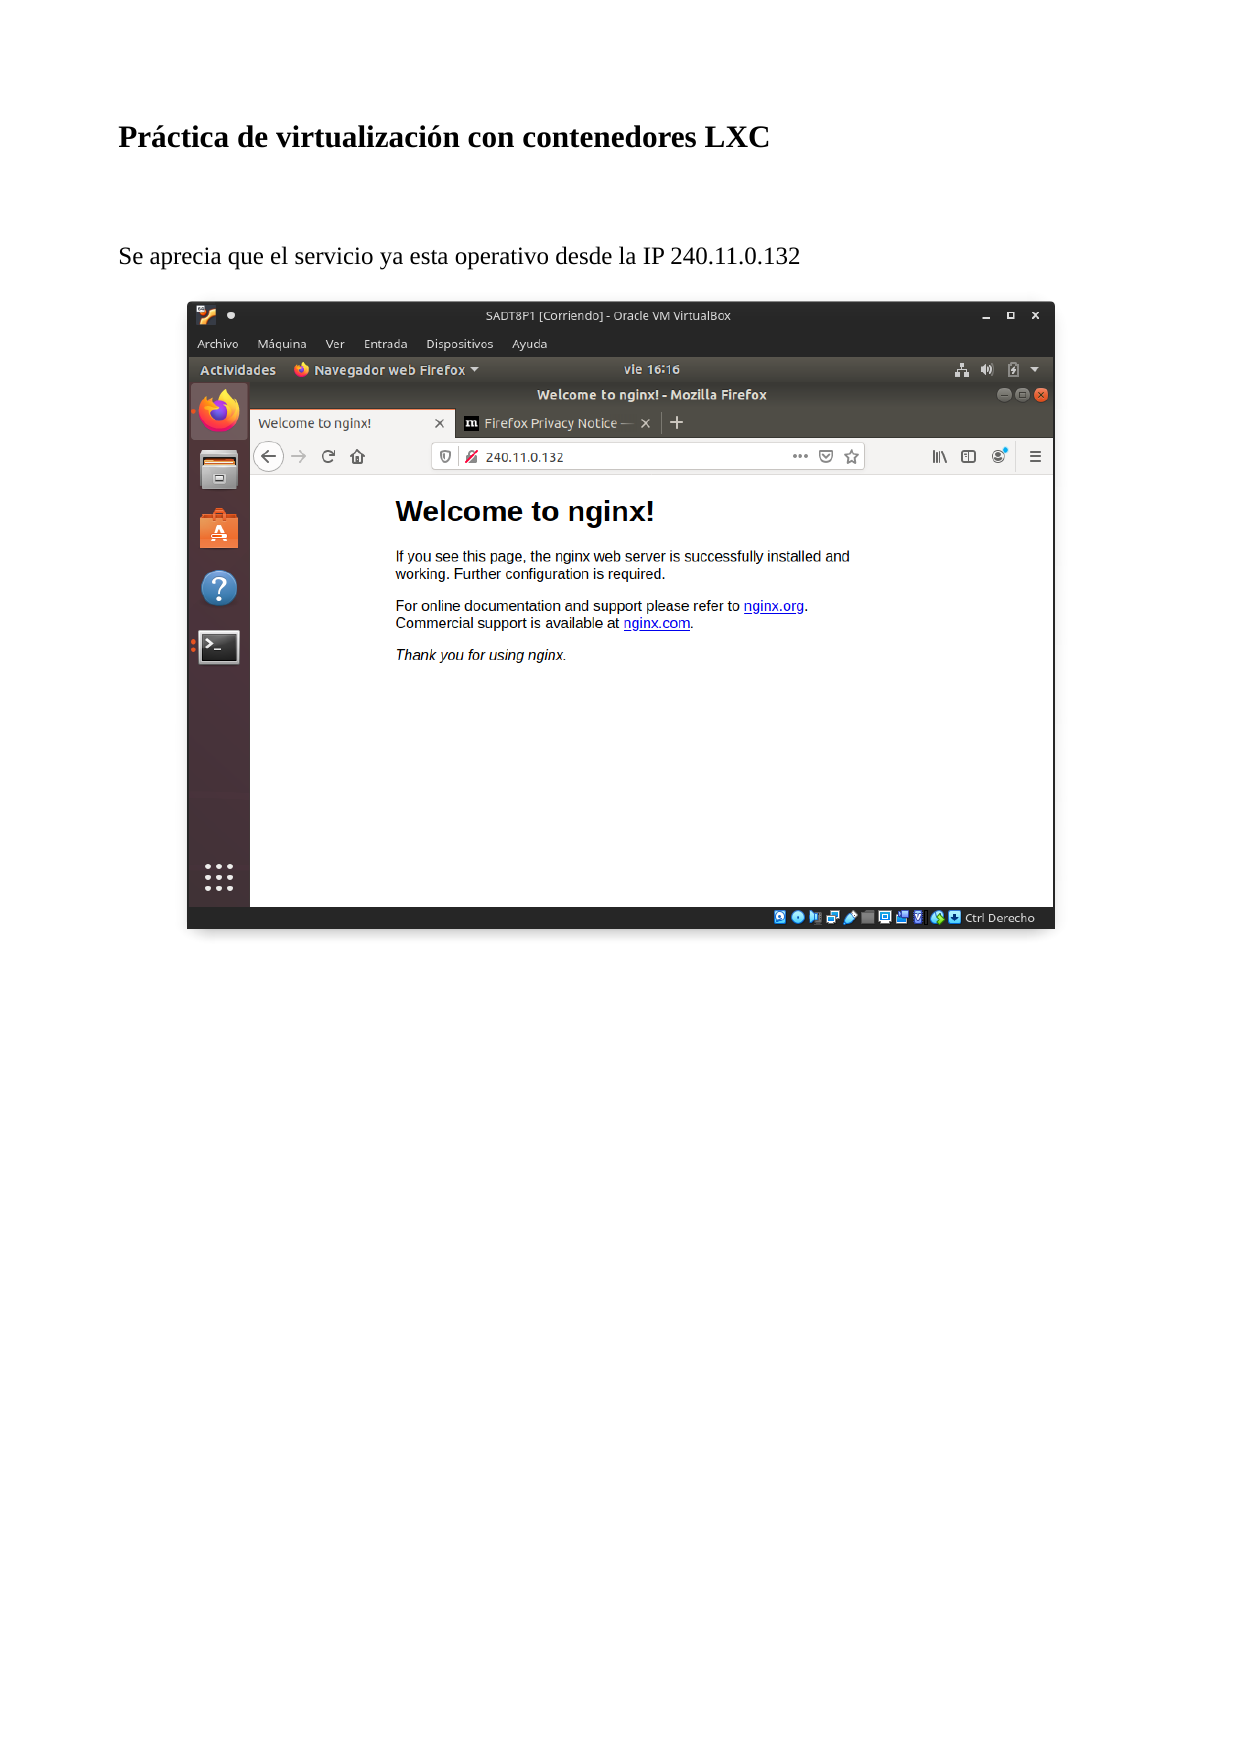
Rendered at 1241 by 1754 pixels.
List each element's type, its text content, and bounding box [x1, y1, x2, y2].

picture [118, 269, 1123, 1006]
text Se aprecia que el servicio ya esta operativo desde la IP 240.11.0.132 [118, 241, 1122, 269]
